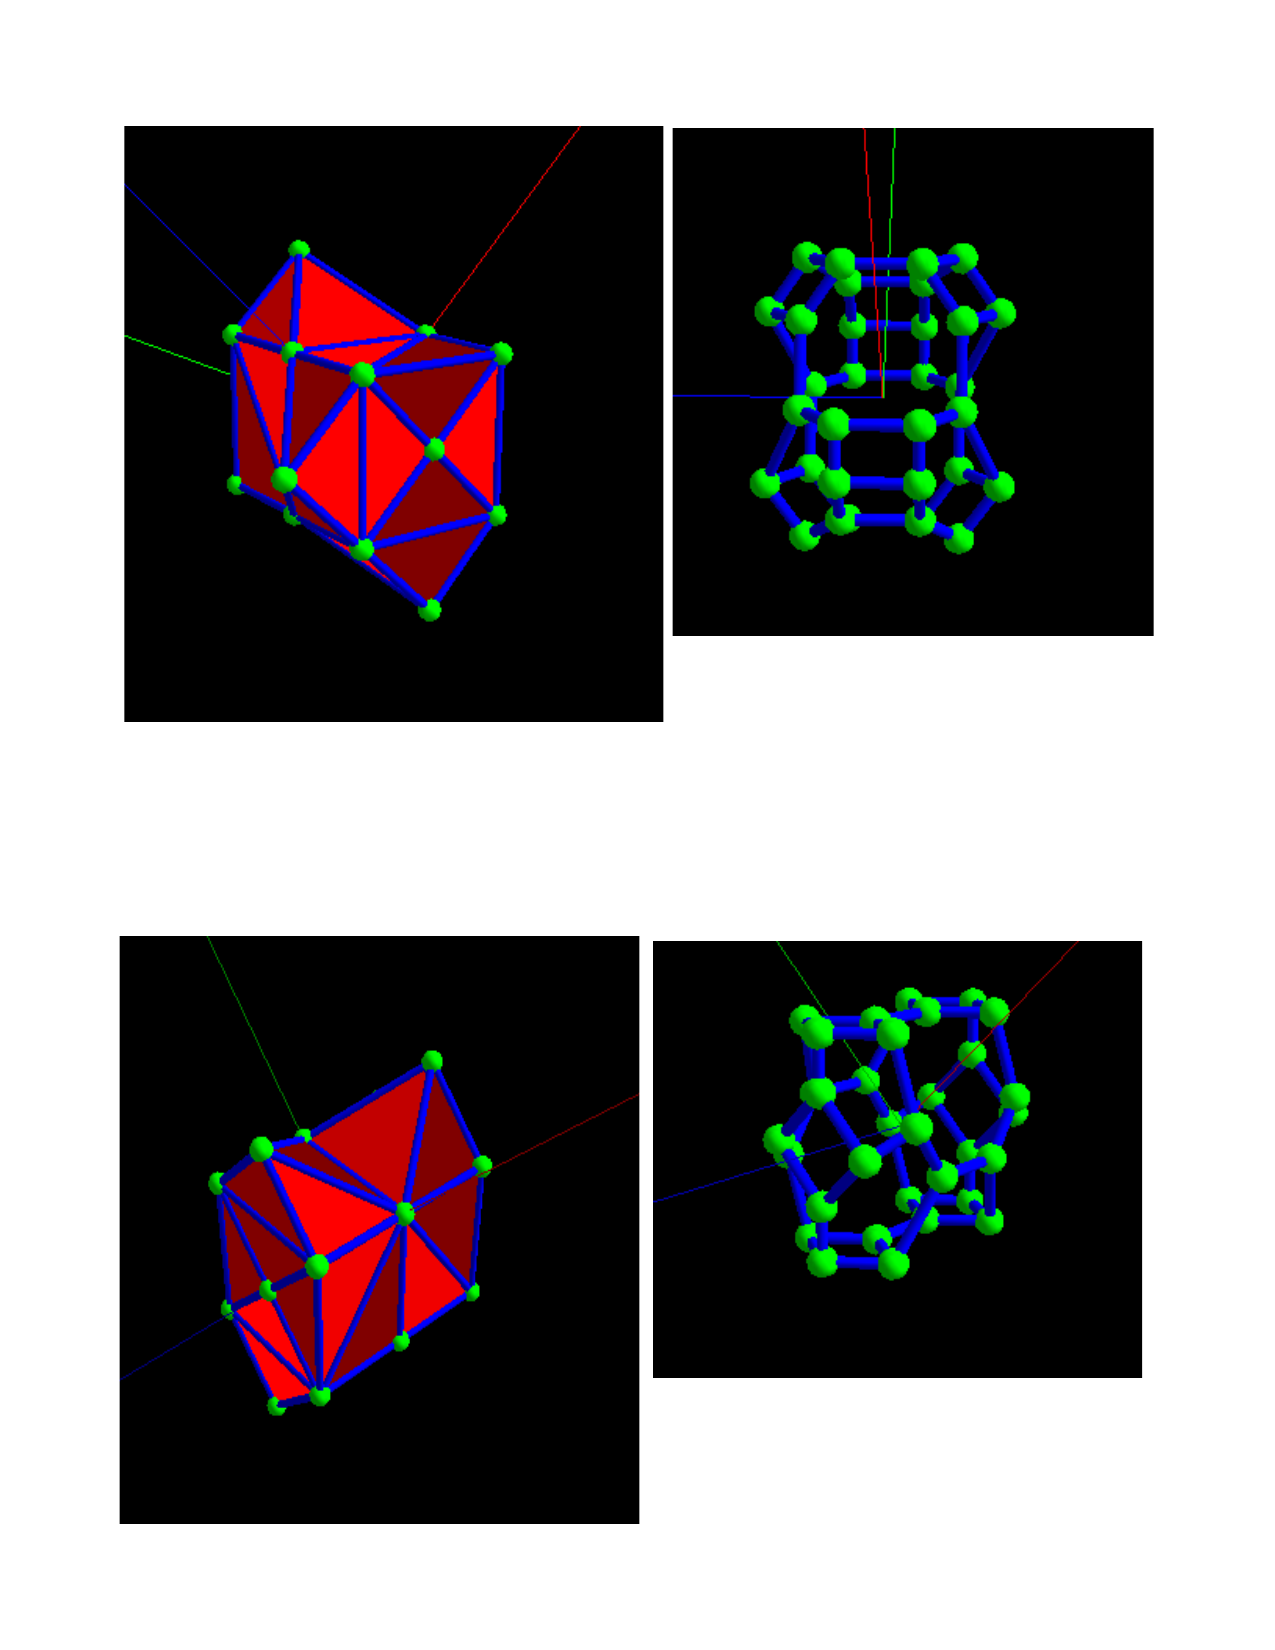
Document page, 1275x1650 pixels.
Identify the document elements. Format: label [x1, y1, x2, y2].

picture [672, 128, 1154, 636]
picture [119, 936, 640, 1524]
picture [653, 941, 1143, 1378]
picture [124, 126, 664, 722]
